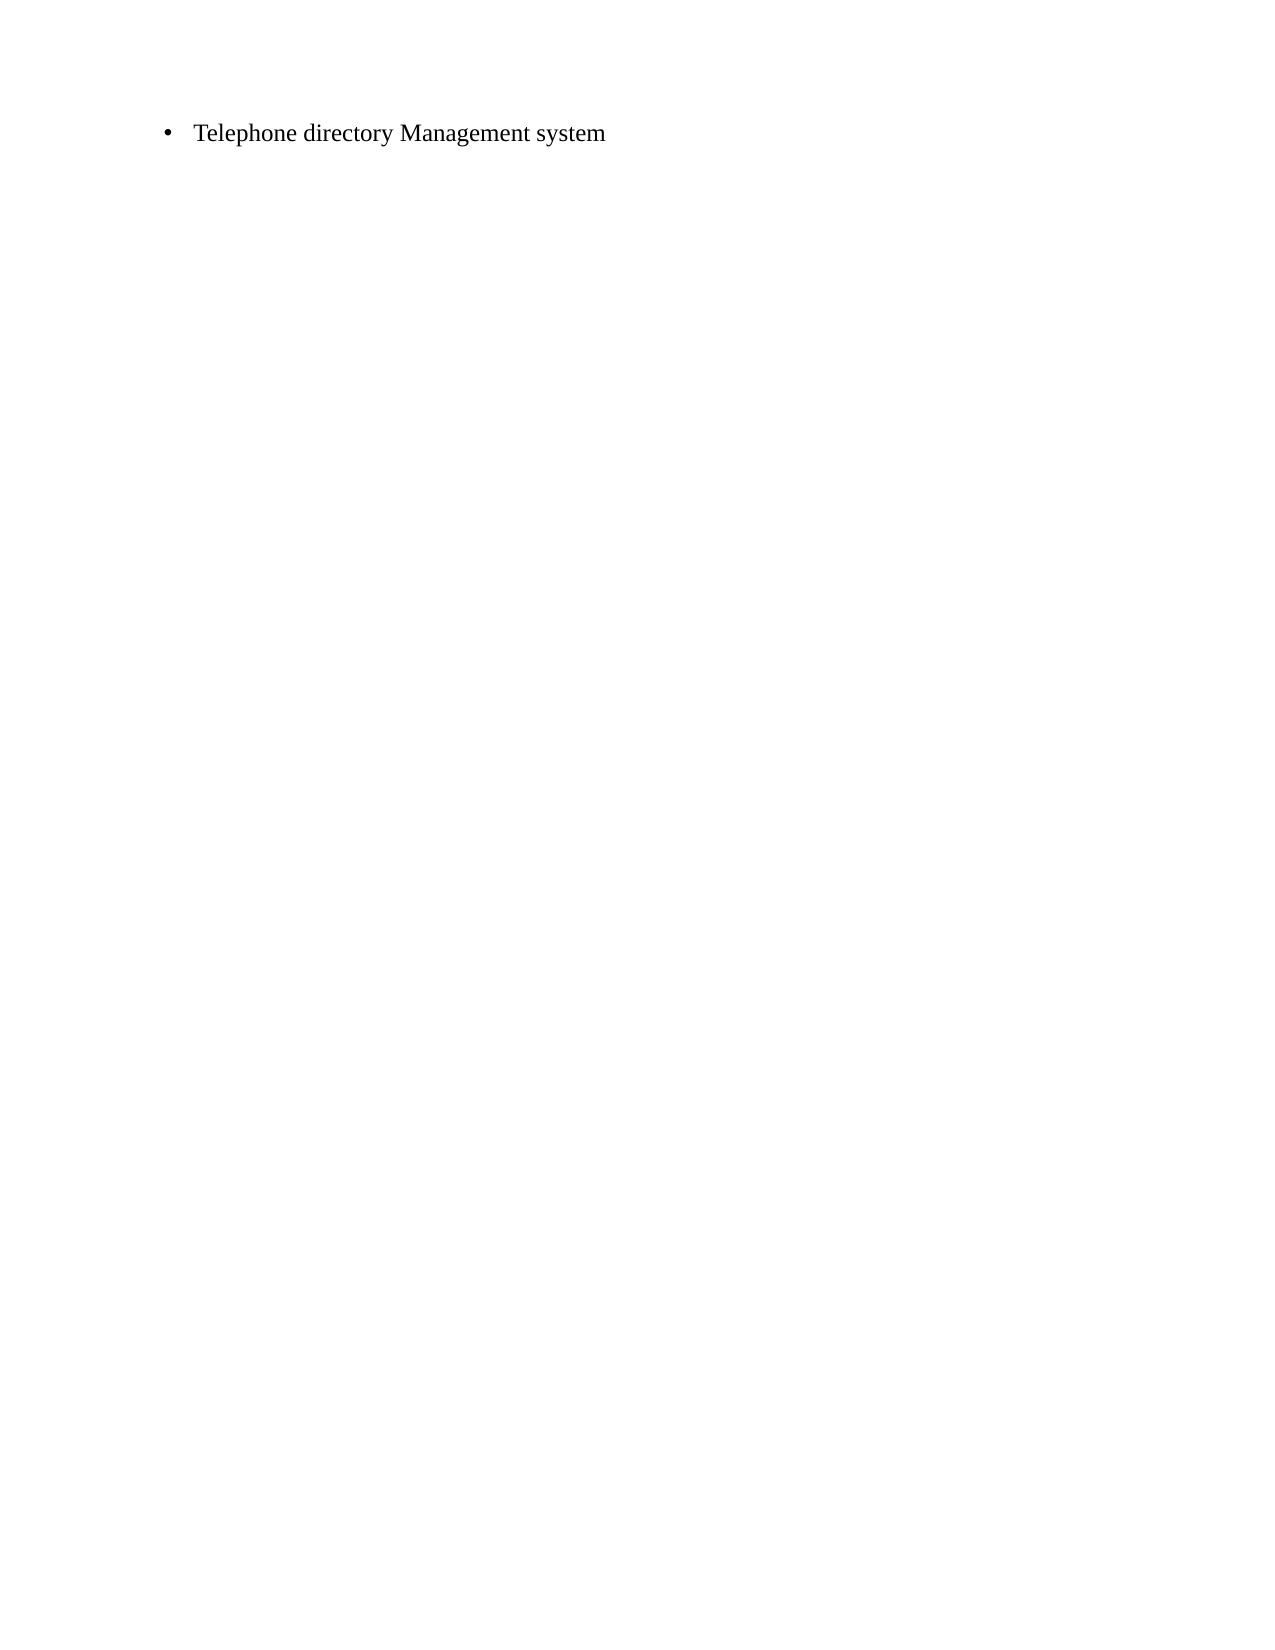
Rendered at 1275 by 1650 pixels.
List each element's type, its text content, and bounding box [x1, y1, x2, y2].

list Telephone directory Management system [164, 118, 1157, 147]
